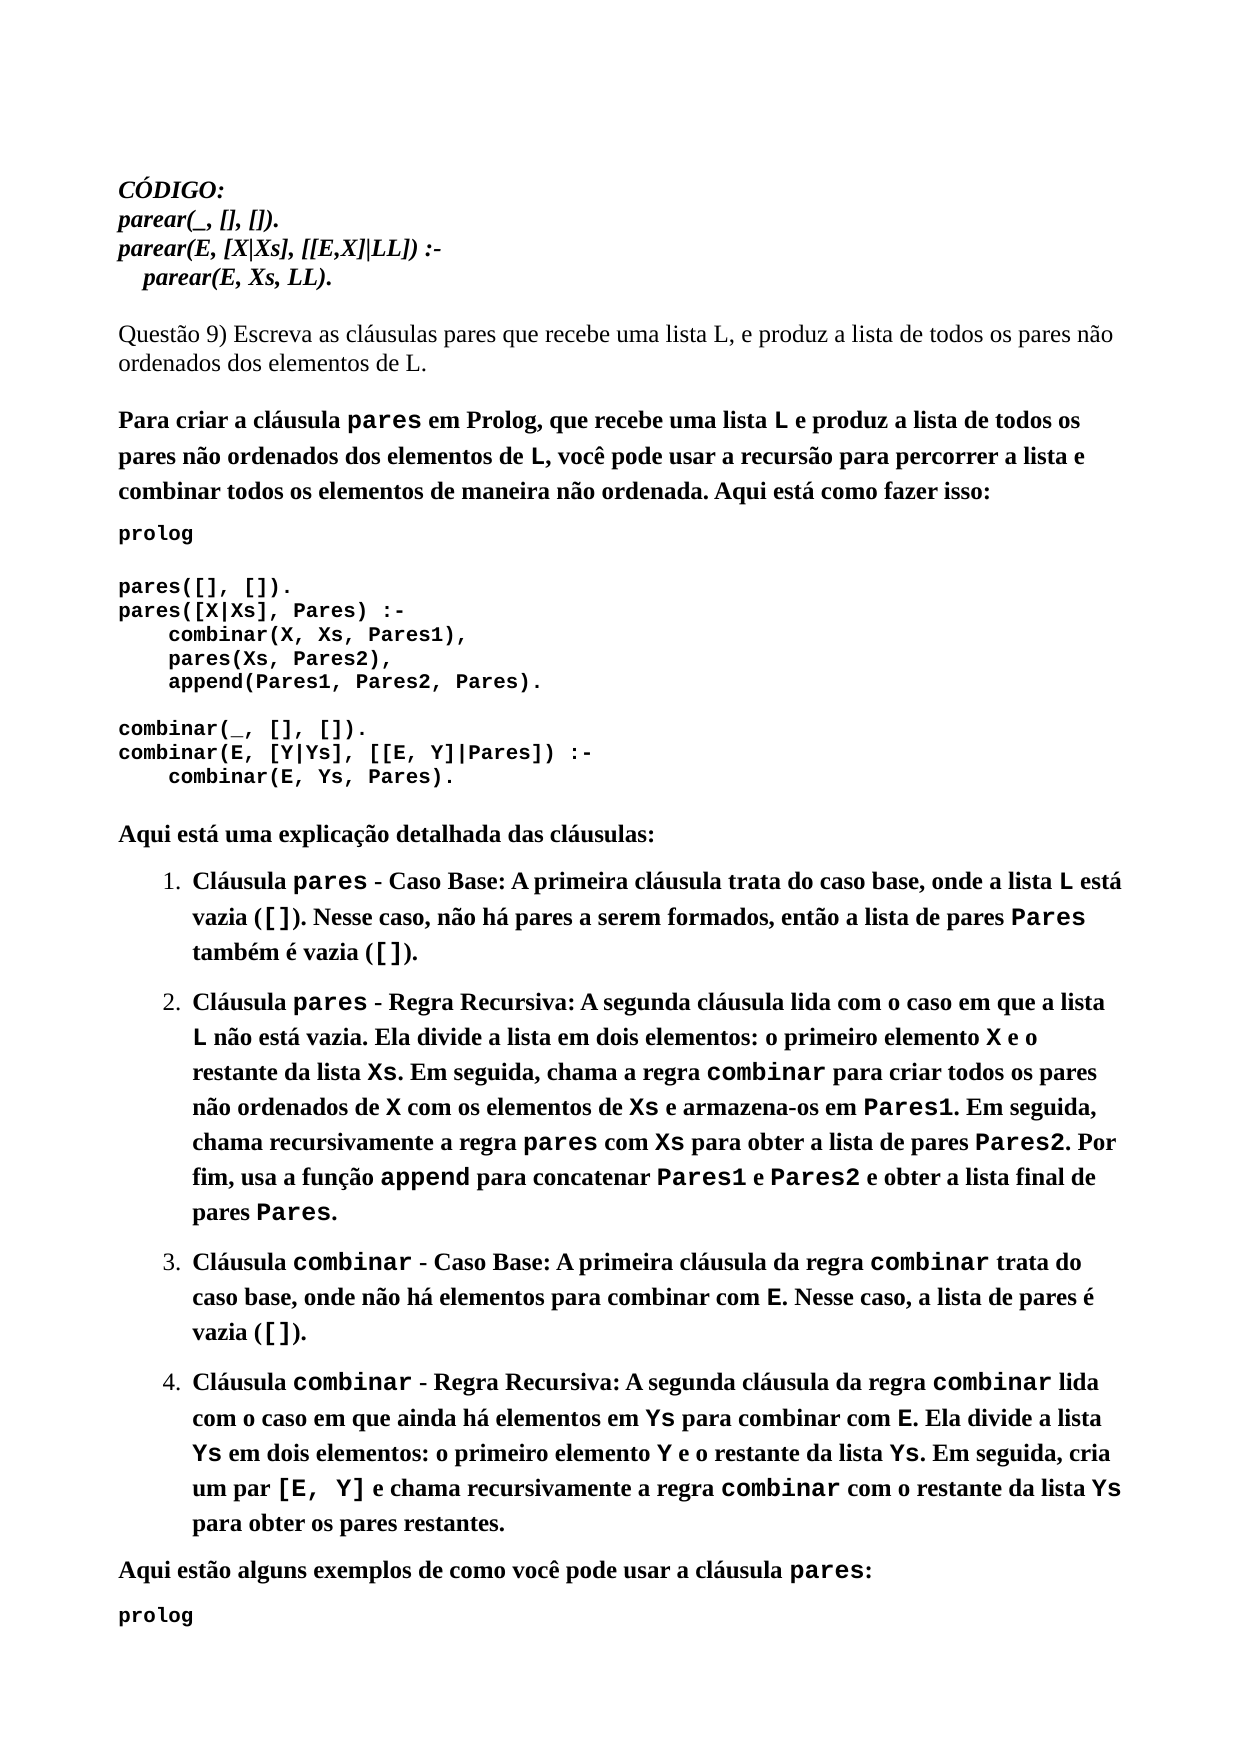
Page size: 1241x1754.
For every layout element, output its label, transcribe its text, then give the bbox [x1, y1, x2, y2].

text prolog [118, 1606, 1122, 1629]
list Cláusula pares - Regra Recursiva: A segunda cláusula lida com o caso em que a lista L não está vazia. Ela divide a lista em dois elementos: o primeiro elemento X e o restante da lista Xs. Em seguida, chama a regra combinar para criar todos os pares não ordenados de X com os elementos de Xs e armazena-os em Pares1. Em seguida, chama recursivamente a regra pares com Xs para obter a lista de pares Pares2. Por fim, usa a função append para concatenar Pares1 e Pares2 e obter a lista final de pares Pares. [162, 987, 1122, 1228]
text parear(E, Xs, LL). [118, 262, 1122, 291]
text combinar(E, Ys, Pares). [118, 766, 1122, 789]
text Para criar a cláusula pares em Prolog, que recebe uma lista L e produz a lista de todos os pares não ordenados dos elementos de L, você pode usar a recursão para percorrer a lista e combinar todos os elementos de maneira não ordenada. Aqui está como fazer isso: [118, 406, 1122, 504]
text combinar(_, [], []). [118, 718, 1122, 742]
text CÓDIGO: [118, 176, 1122, 204]
text combinar(E, [Y|Ys], [[E, Y]|Pares]) :- [118, 742, 1122, 766]
text append(Pares1, Pares2, Pares). [118, 671, 1122, 695]
text parear(_, [], []). [118, 204, 1122, 233]
text pares(Xs, Pares2), [118, 647, 1122, 671]
text Aqui está uma explicação detalhada das cláusulas: [118, 819, 1122, 848]
list Cláusula combinar - Regra Recursiva: A segunda cláusula da regra combinar lida com o caso em que ainda há elementos em Ys para combinar com E. Ela divide a lista Ys em dois elementos: o primeiro elemento Y e o restante da lista Ys. Em seguida, cria um par [E, Y] e chama recursivamente a regra combinar com o restante da lista Ys para obter os pares restantes. [162, 1367, 1122, 1537]
text pares([X|Xs], Pares) :- [118, 600, 1122, 624]
text Questão 9) Escreva as cláusulas pares que recebe uma lista L, e produz a lista de todos os pares não [118, 319, 1122, 348]
text Aqui estão alguns exemplos de como você pode usar a cláusula pares: [118, 1556, 1122, 1586]
text ordenados dos elementos de L. [118, 348, 1122, 377]
text prolog [118, 523, 1122, 547]
text parear(E, [X|Xs], [[E,X]|LL]) :- [118, 233, 1122, 262]
text pares([], []). [118, 577, 1122, 600]
list Cláusula pares - Caso Base: A primeira cláusula trata do caso base, onde a lista L está vazia ([]). Nesse caso, não há pares a serem formados, então a lista de pares Pares também é vazia ([]). [162, 866, 1122, 967]
text combinar(X, Xs, Pares1), [118, 624, 1122, 647]
list Cláusula combinar - Caso Base: A primeira cláusula da regra combinar trata do caso base, onde não há elementos para combinar com E. Nesse caso, a lista de pares é vazia ([]). [162, 1247, 1122, 1348]
